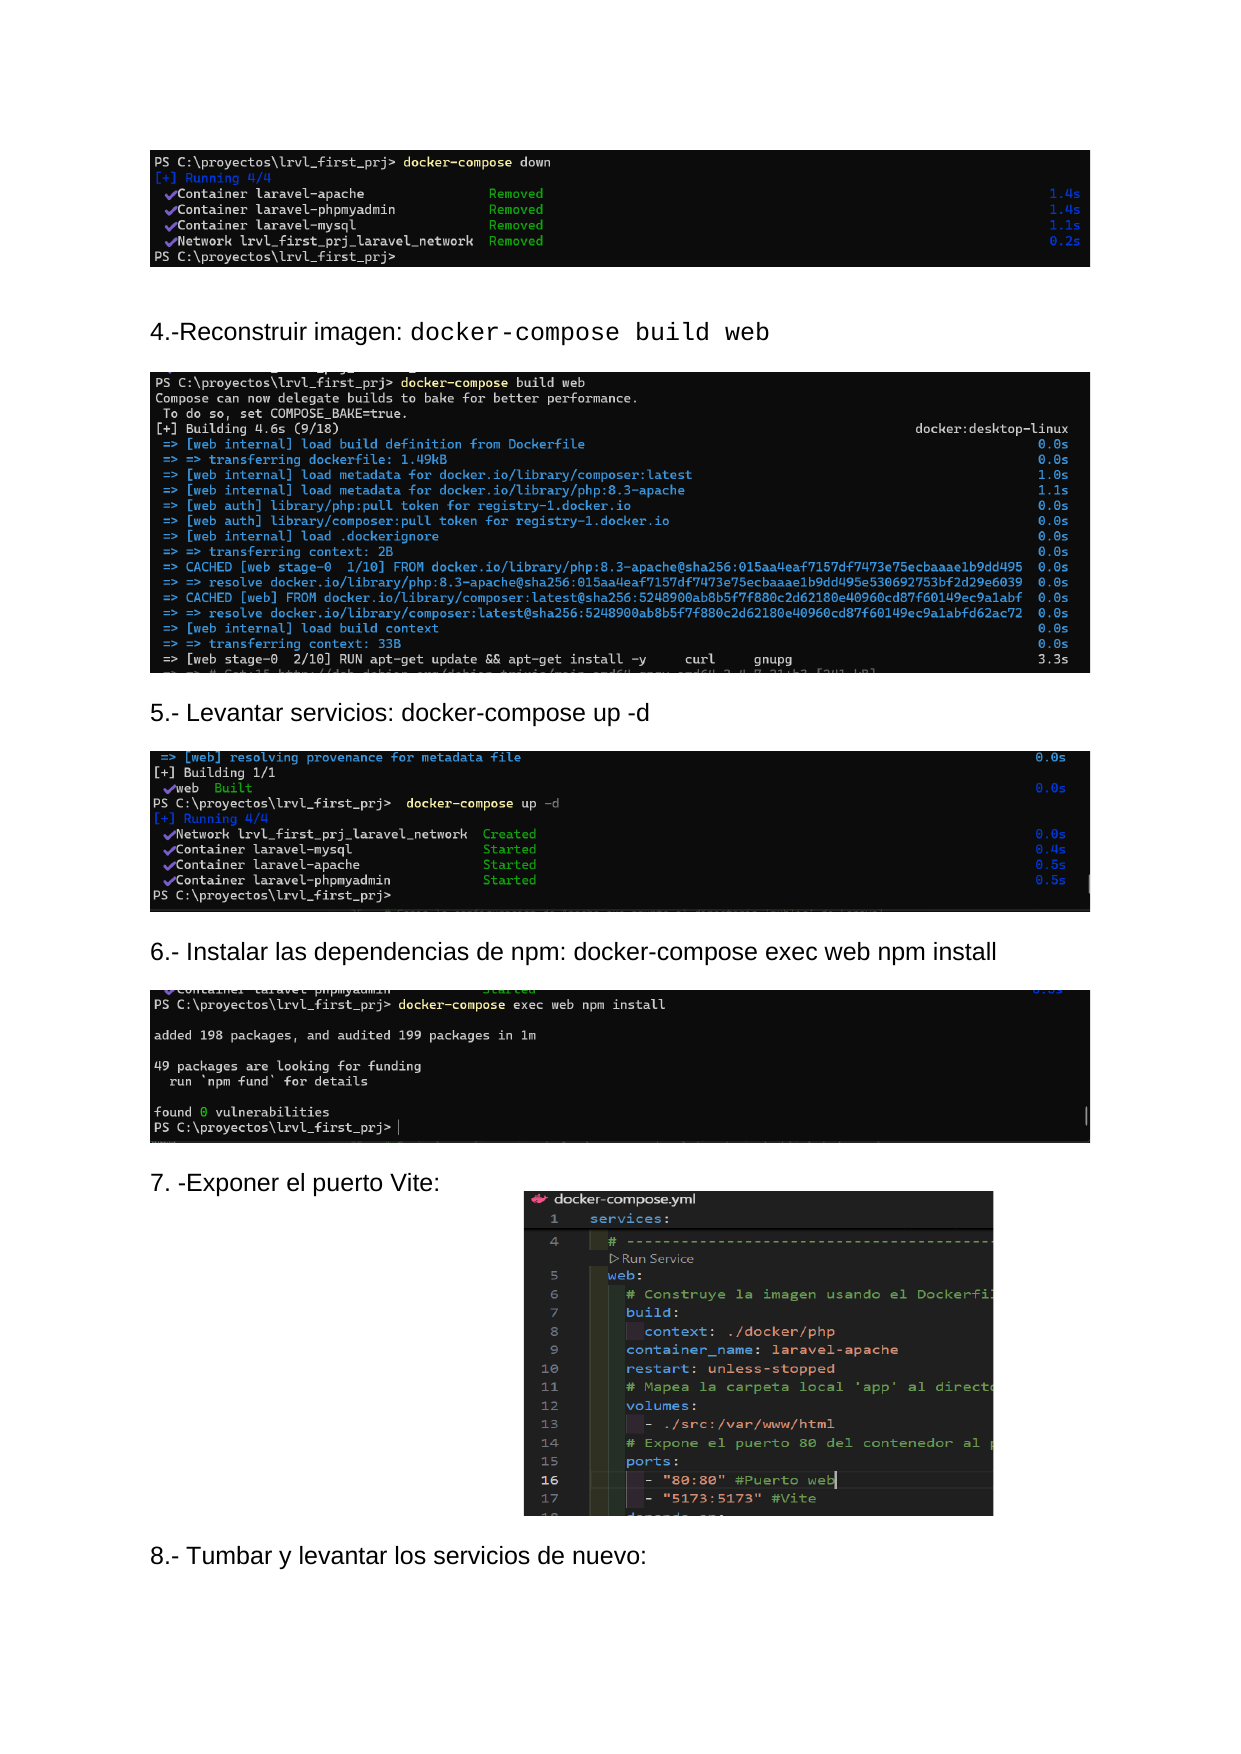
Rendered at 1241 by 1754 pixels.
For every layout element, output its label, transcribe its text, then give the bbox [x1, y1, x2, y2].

text 7. -Exponer el puerto Vite: [150, 1168, 1090, 1516]
text 4.-Reconstruir imagen: docker-compose build web [150, 317, 1090, 348]
text 5.- Levantar servicios: docker-compose up -d [150, 698, 1090, 726]
text 6.- Instalar las dependencias de npm: docker-compose exec web npm install [150, 937, 1090, 966]
text 8.- Tumbar y levantar los servicios de nuevo: [150, 1541, 1090, 1569]
